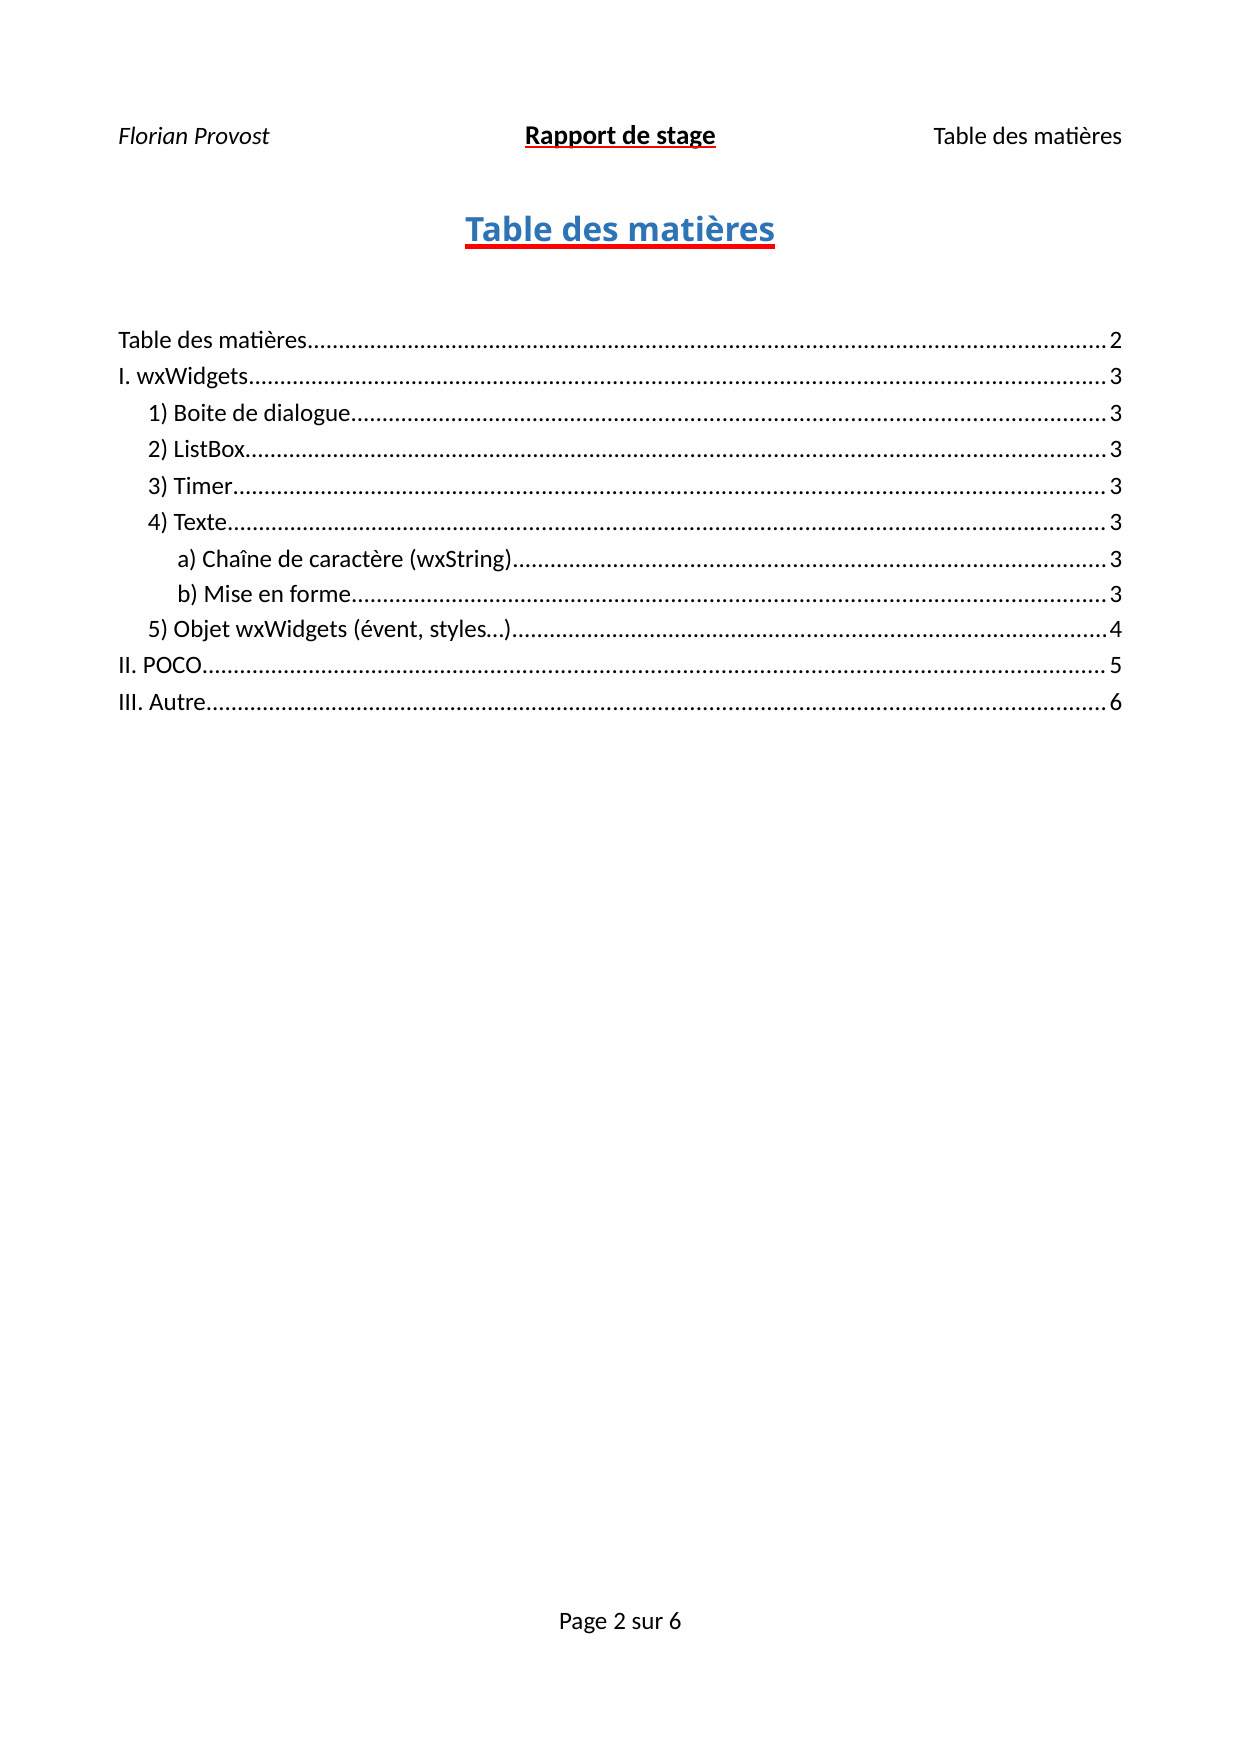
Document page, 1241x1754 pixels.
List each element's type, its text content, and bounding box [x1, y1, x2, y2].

text III. Autre 6 [118, 686, 1122, 717]
text Table des matières 2 [118, 324, 1122, 354]
subtitle Table des matières [118, 206, 1122, 251]
text 2) ListBox 3 [148, 433, 1122, 464]
text b) Mise en forme 3 [177, 578, 1122, 609]
text 3) Timer 3 [148, 470, 1122, 501]
text 5) Objet wxWidgets (évent, styles…) 4 [148, 613, 1122, 644]
text a) Chaîne de caractère (wxString) 3 [177, 543, 1122, 574]
text I. wxWidgets 3 [118, 360, 1122, 391]
text 1) Boite de dialogue 3 [148, 397, 1122, 427]
text 4) Texte 3 [148, 507, 1122, 537]
text II. POCO 5 [118, 650, 1122, 680]
